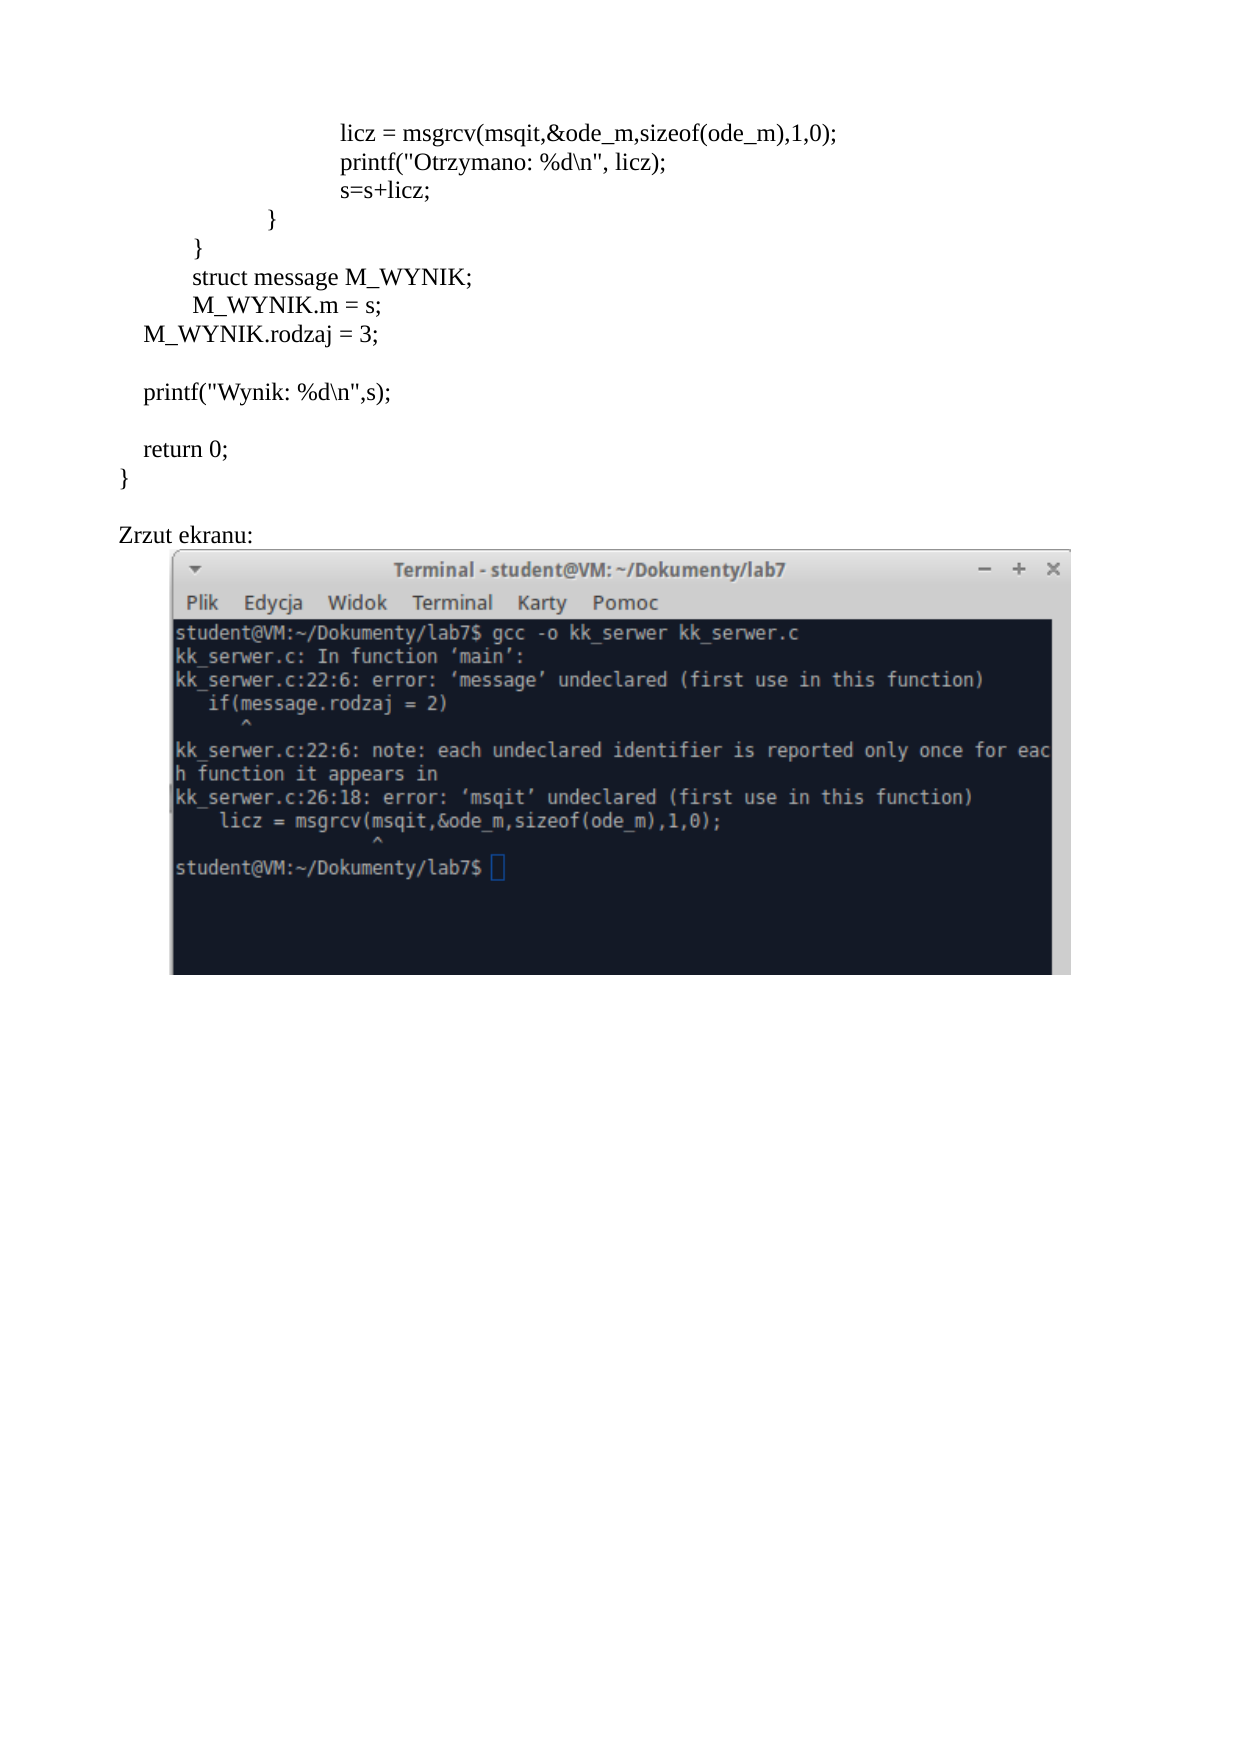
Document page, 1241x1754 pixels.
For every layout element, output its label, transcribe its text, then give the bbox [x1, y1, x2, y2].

text s=s+licz; [118, 176, 1122, 204]
text printf("Otrzymano: %d\n", licz); [118, 147, 1122, 176]
text M_WYNIK.m = s; [118, 291, 1122, 319]
text M_WYNIK.rodzaj = 3; [118, 319, 1122, 348]
text } [118, 463, 1122, 492]
text return 0; [118, 434, 1122, 463]
text Zrzut ekranu: [118, 521, 1122, 549]
text struct message M_WYNIK; [118, 262, 1122, 291]
text printf("Wynik: %d\n",s); [118, 377, 1122, 406]
text } [118, 204, 1122, 233]
text } [118, 233, 1122, 262]
picture [169, 549, 1071, 975]
text licz = msgrcv(msqit,&ode_m,sizeof(ode_m),1,0); [118, 118, 1122, 147]
